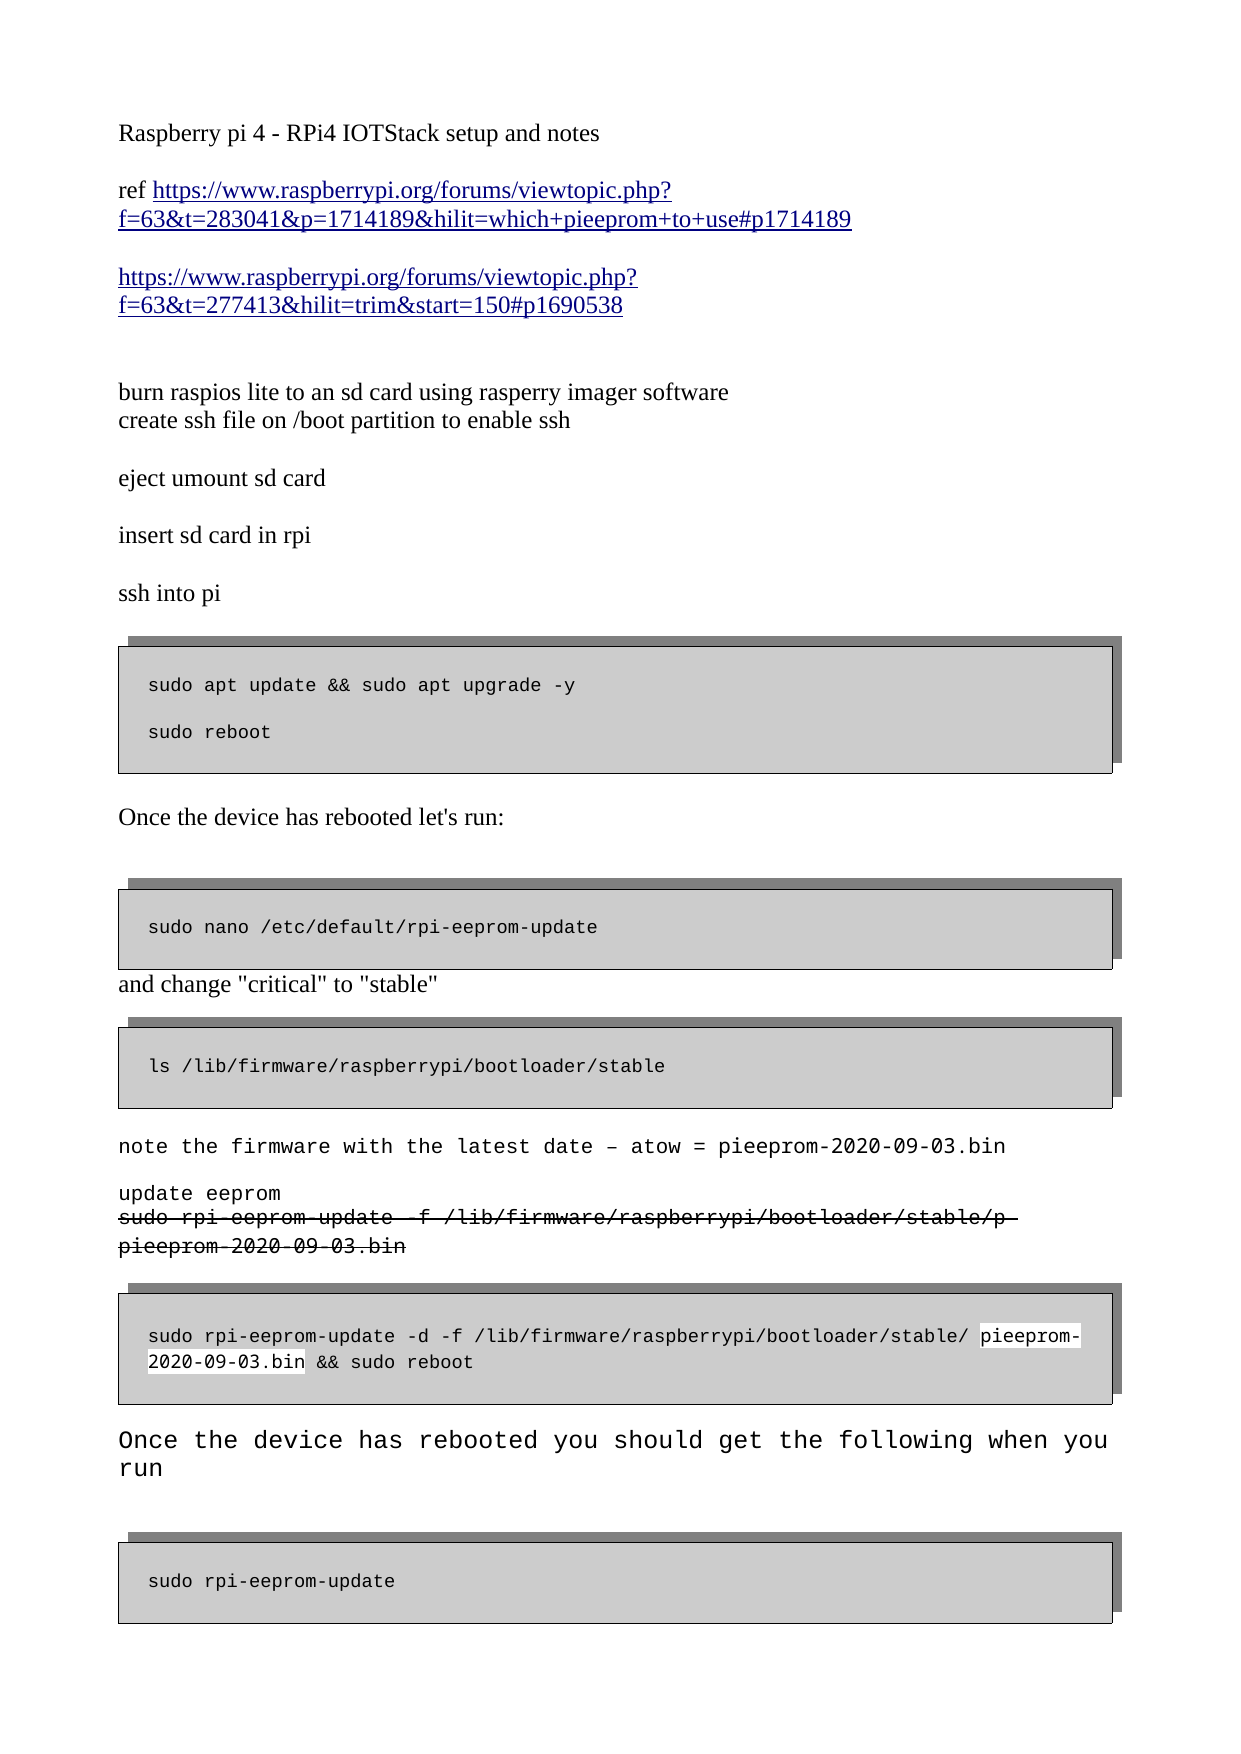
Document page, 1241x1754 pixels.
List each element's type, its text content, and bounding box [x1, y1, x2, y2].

text sudo rpi-eeprom-update -f /lib/firmware/raspberrypi/bootloader/stable/p pieeprom-2020-09-03.bin [118, 1207, 1122, 1259]
text ssh into pi [118, 578, 1122, 607]
text sudo nano /etc/default/rpi-eeprom-update [119, 890, 1112, 969]
text update eeprom [118, 1183, 1122, 1207]
text Once the device has rebooted you should get the following when you run [118, 1427, 1122, 1484]
text sudo rpi-eeprom-update [119, 1543, 1112, 1623]
text burn raspios lite to an sd card using rasperry imager software [118, 377, 1122, 406]
text Raspberry pi 4 - RPi4 IOTStack setup and notes [118, 118, 1122, 147]
text and change "critical" to "stable" [118, 969, 1122, 998]
text insert sd card in rpi [118, 521, 1122, 549]
text ref https://www.raspberrypi.org/forums/viewtopic.php?f=63&t=283041&p=1714189&hilit=which+pieeprom+to+use#p1714189 [118, 176, 1122, 233]
text Once the device has rebooted let's run: [118, 802, 1122, 831]
text sudo rpi-eeprom-update -d -f /lib/firmware/raspberrypi/bootloader/stable/ pieeprom-2020-09-03.bin && sudo reboot [119, 1294, 1112, 1404]
text https://www.raspberrypi.org/forums/viewtopic.php?f=63&t=277413&hilit=trim&start=150#p1690538 [118, 262, 1122, 319]
text sudo reboot [119, 693, 1112, 773]
text eject umount sd card [118, 463, 1122, 492]
text create ssh file on /boot partition to enable ssh [118, 406, 1122, 434]
text sudo apt update && sudo apt upgrade -y [119, 647, 1112, 667]
text note the firmware with the latest date – atow = pieeprom-2020-09-03.bin [118, 1131, 1122, 1183]
text ls /lib/firmware/raspberrypi/bootloader/stable [119, 1028, 1112, 1108]
